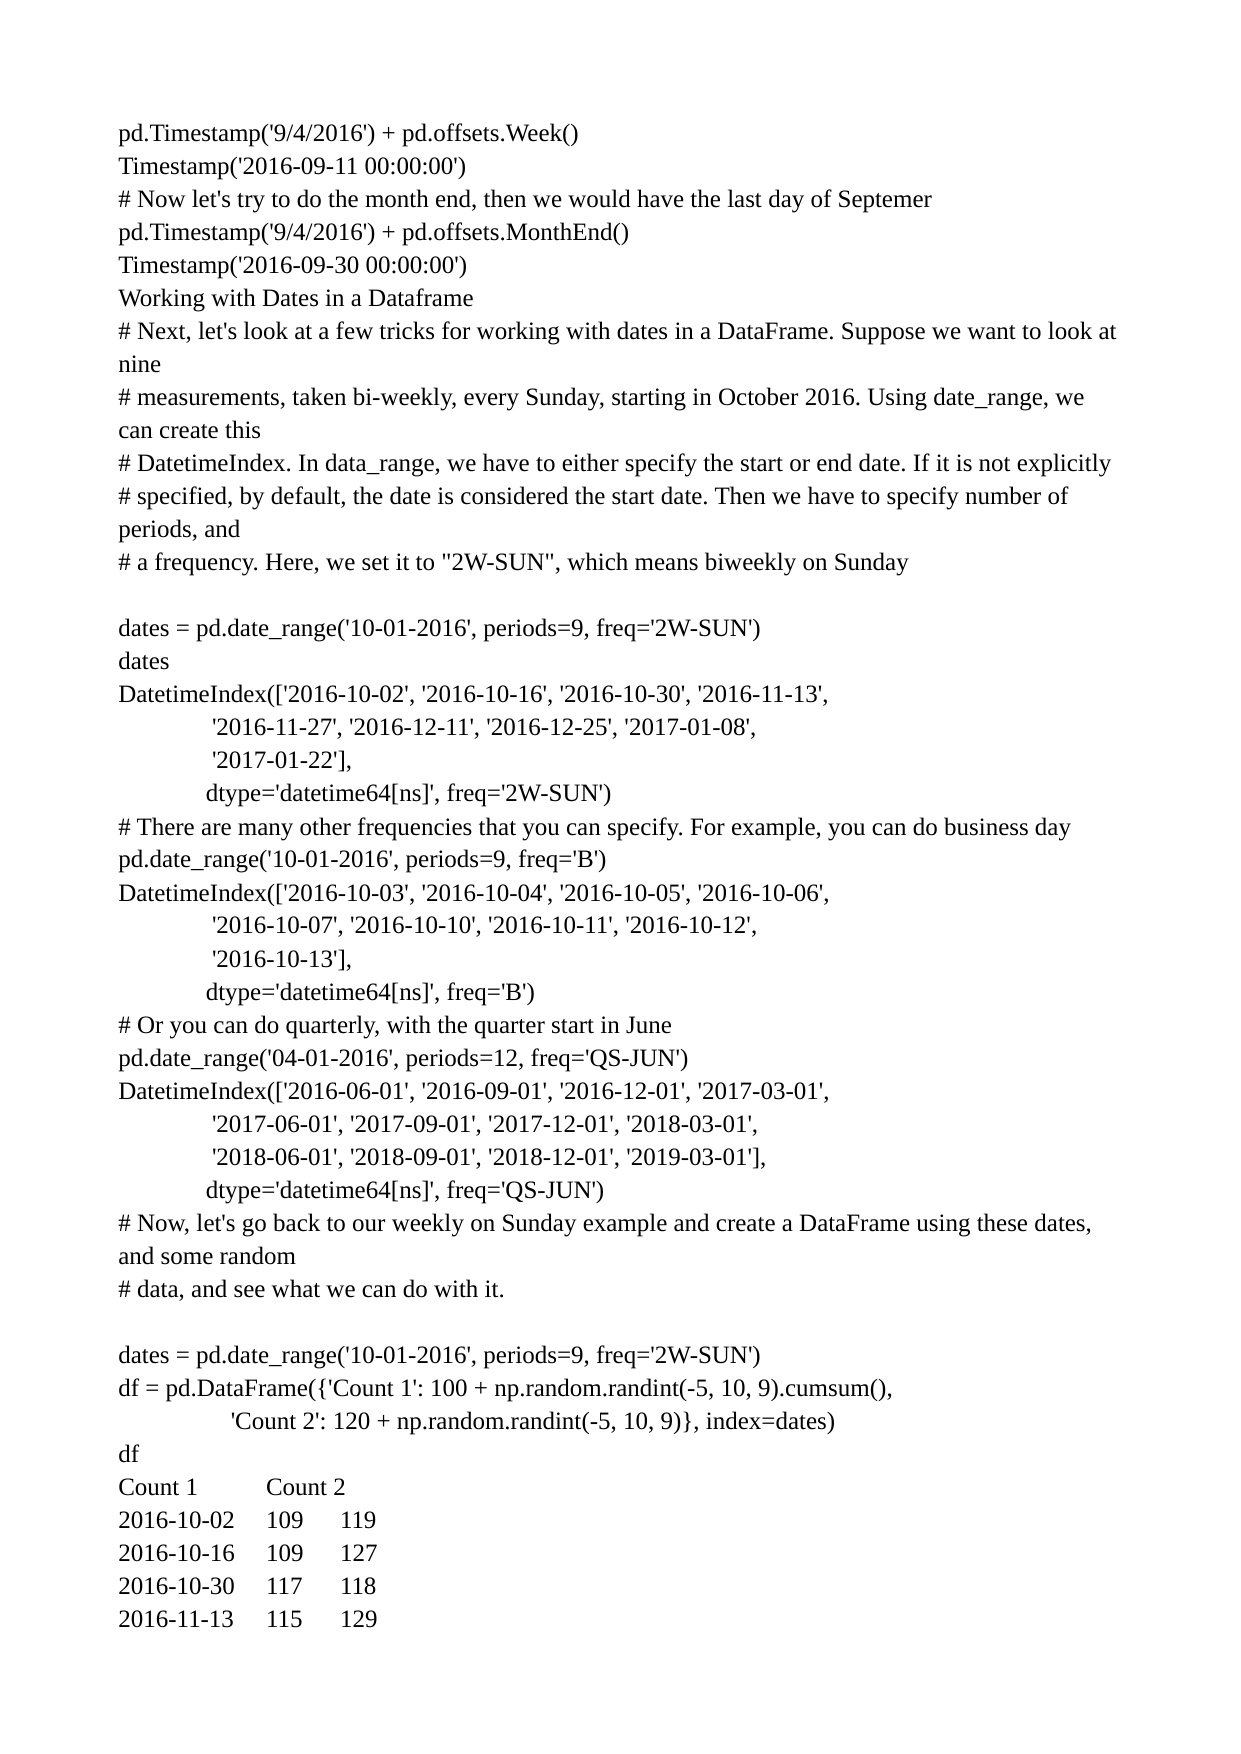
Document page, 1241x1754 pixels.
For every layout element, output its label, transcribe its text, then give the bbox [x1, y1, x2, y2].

text '2016-10-13'], [118, 944, 1122, 972]
text Count 1 Count 2 [118, 1472, 1122, 1501]
text # specified, by default, the date is considered the start date. Then we have to specify number of periods, and [118, 481, 1122, 543]
text dtype='datetime64[ns]', freq='QS-JUN') [118, 1175, 1122, 1203]
text # Now let's try to do the month end, then we would have the last day of Septemer [118, 184, 1122, 213]
text # data, and see what we can do with it. [118, 1274, 1122, 1303]
text dtype='datetime64[ns]', freq='B') [118, 977, 1122, 1005]
text 2016-10-16 109 127 [118, 1538, 1122, 1567]
text 2016-11-13 115 129 [118, 1604, 1122, 1633]
text # Or you can do quarterly, with the quarter start in June [118, 1010, 1122, 1038]
text # measurements, taken bi-weekly, every Sunday, starting in October 2016. Using date_range, we can create this [118, 382, 1122, 444]
text 2016-10-30 117 118 [118, 1571, 1122, 1600]
text dates = pd.date_range('10-01-2016', periods=9, freq='2W-SUN') [118, 613, 1122, 642]
text '2016-10-07', '2016-10-10', '2016-10-11', '2016-10-12', [118, 911, 1122, 939]
text pd.Timestamp('9/4/2016') + pd.offsets.Week() [118, 118, 1122, 147]
text dtype='datetime64[ns]', freq='2W-SUN') [118, 778, 1122, 807]
text pd.date_range('10-01-2016', periods=9, freq='B') [118, 844, 1122, 873]
text Timestamp('2016-09-11 00:00:00') [118, 151, 1122, 180]
text dates = pd.date_range('10-01-2016', periods=9, freq='2W-SUN') [118, 1340, 1122, 1369]
text 2016-10-02 109 119 [118, 1505, 1122, 1534]
text DatetimeIndex(['2016-10-02', '2016-10-16', '2016-10-30', '2016-11-13', [118, 679, 1122, 708]
text df = pd.DataFrame({'Count 1': 100 + np.random.randint(-5, 10, 9).cumsum(), [118, 1373, 1122, 1402]
text Timestamp('2016-09-30 00:00:00') [118, 250, 1122, 279]
text # Next, let's look at a few tricks for working with dates in a DataFrame. Suppose we want to look at nine [118, 316, 1122, 378]
text '2017-01-22'], [118, 746, 1122, 774]
text # a frequency. Here, we set it to "2W-SUN", which means biweekly on Sunday [118, 547, 1122, 576]
text # There are many other frequencies that you can specify. For example, you can do business day [118, 812, 1122, 840]
text '2018-06-01', '2018-09-01', '2018-12-01', '2019-03-01'], [118, 1142, 1122, 1171]
text '2017-06-01', '2017-09-01', '2017-12-01', '2018-03-01', [118, 1109, 1122, 1137]
text DatetimeIndex(['2016-06-01', '2016-09-01', '2016-12-01', '2017-03-01', [118, 1076, 1122, 1104]
text DatetimeIndex(['2016-10-03', '2016-10-04', '2016-10-05', '2016-10-06', [118, 878, 1122, 906]
text Working with Dates in a Dataframe [118, 283, 1122, 312]
text pd.date_range('04-01-2016', periods=12, freq='QS-JUN') [118, 1043, 1122, 1071]
text ​ [118, 580, 1122, 609]
text ​ [118, 1307, 1122, 1336]
text df [118, 1439, 1122, 1468]
text # Now, let's go back to our weekly on Sunday example and create a DataFrame using these dates, and some random [118, 1208, 1122, 1269]
text pd.Timestamp('9/4/2016') + pd.offsets.MonthEnd() [118, 217, 1122, 246]
text '2016-11-27', '2016-12-11', '2016-12-25', '2017-01-08', [118, 712, 1122, 741]
text 'Count 2': 120 + np.random.randint(-5, 10, 9)}, index=dates) [118, 1406, 1122, 1435]
text # DatetimeIndex. In data_range, we have to either specify the start or end date. If it is not explicitly [118, 448, 1122, 477]
text dates [118, 646, 1122, 675]
